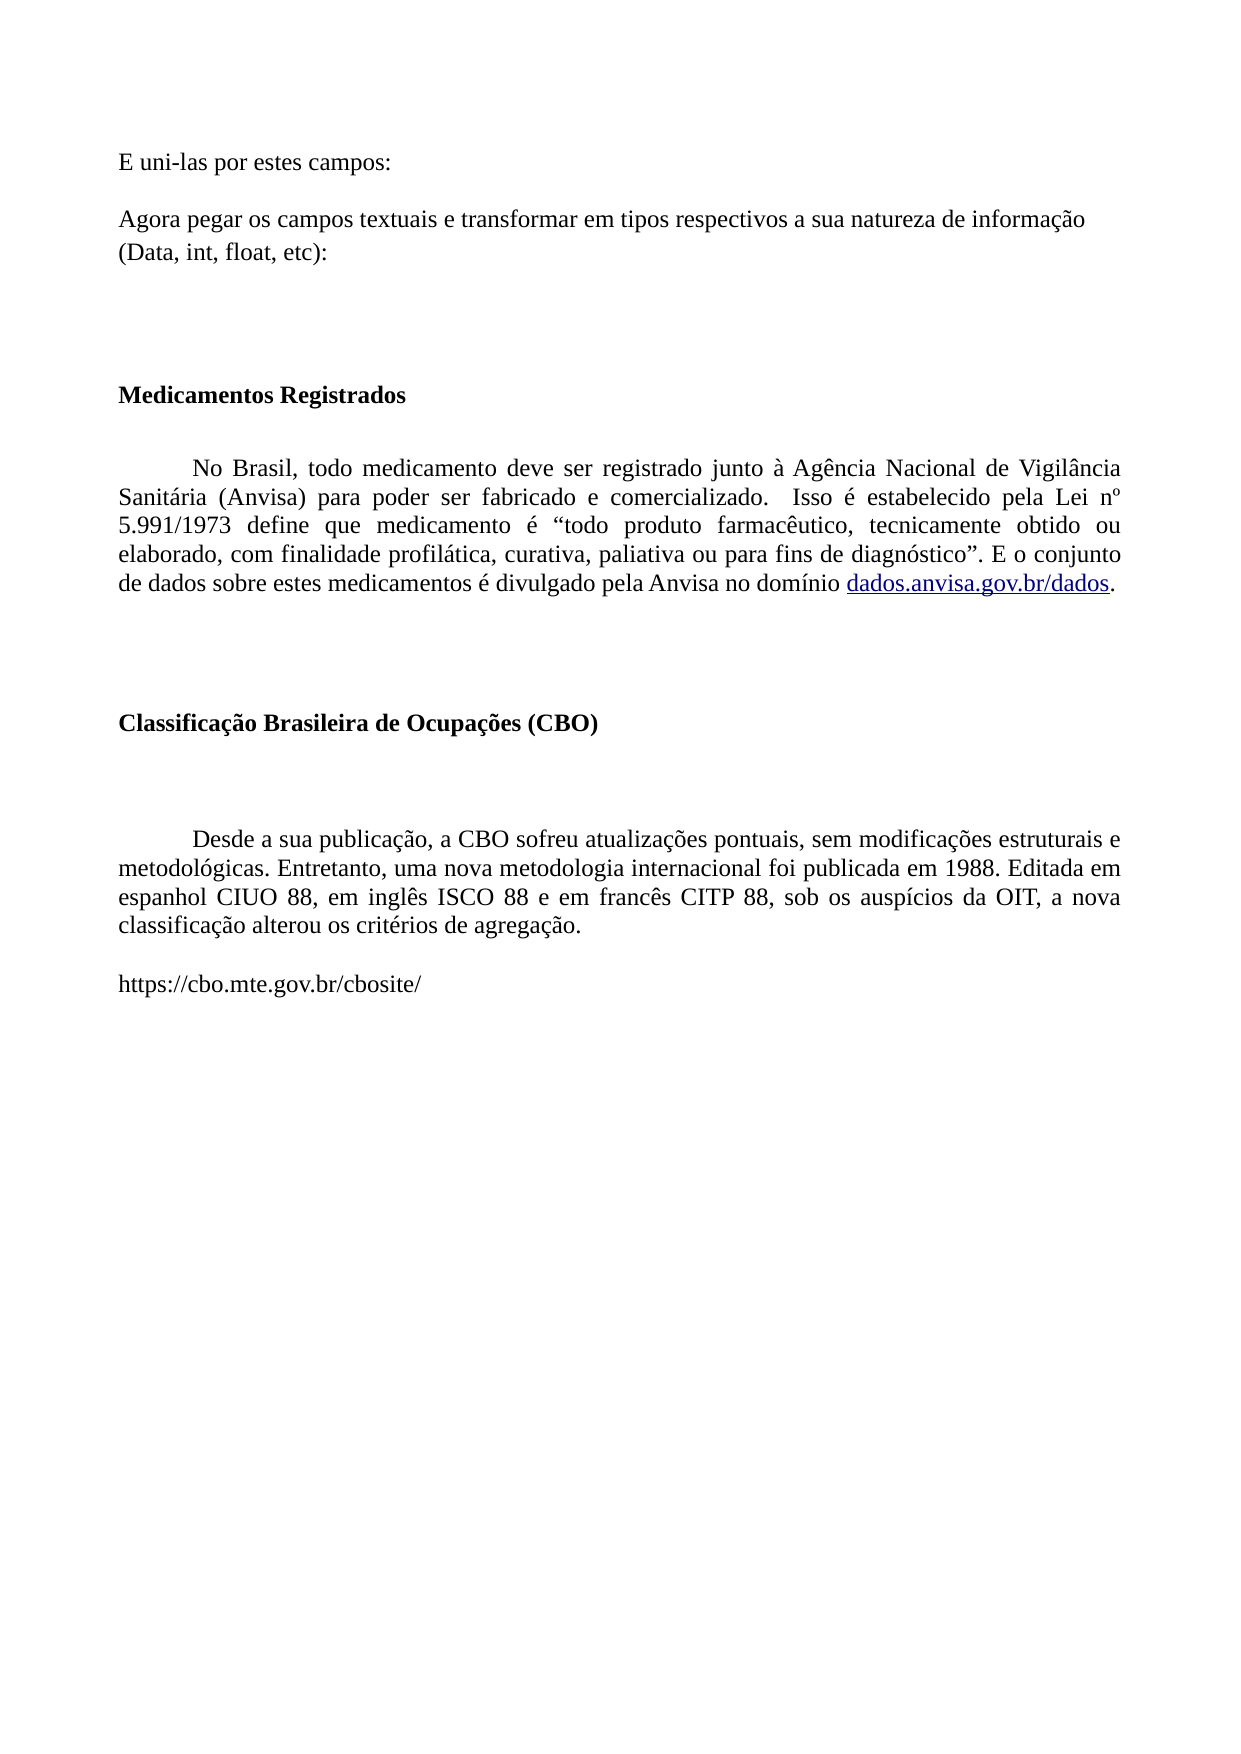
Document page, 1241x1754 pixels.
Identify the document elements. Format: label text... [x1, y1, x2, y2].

text Classificação Brasileira de Ocupações (CBO) [118, 708, 1122, 737]
text Agora pegar os campos textuais e transformar em tipos respectivos a sua natureza de informação (Data, int, float, etc): [118, 204, 1122, 266]
text Desde a sua publicação, a CBO sofreu atualizações pontuais, sem modificações estruturais e metodológicas. Entretanto, uma nova metodologia internacional foi publicada em 1988. Editada em espanhol CIUO 88, em inglês ISCO 88 e em francês CITP 88, sob os auspícios da OIT, a nova classificação alterou os critérios de agregação. [118, 824, 1122, 939]
text Medicamentos Registrados [118, 380, 1122, 409]
text https://cbo.mte.gov.br/cbosite/ [118, 969, 1122, 997]
text No Brasil, todo medicamento deve ser registrado junto à Agência Nacional de Vigilância Sanitária (Anvisa) para poder ser fabricado e comercializado. Isso é estabelecido pela Lei nº 5.991/1973 define que medicamento é “todo produto farmacêutico, tecnicamente obtido ou elaborado, com finalidade profilática, curativa, paliativa ou para fins de diagnóstico”. E o conjunto de dados sobre estes medicamentos é divulgado pela Anvisa no domínio dados.anvisa.gov.br/dados. [118, 453, 1122, 597]
text E uni-las por estes campos: [118, 147, 1122, 176]
